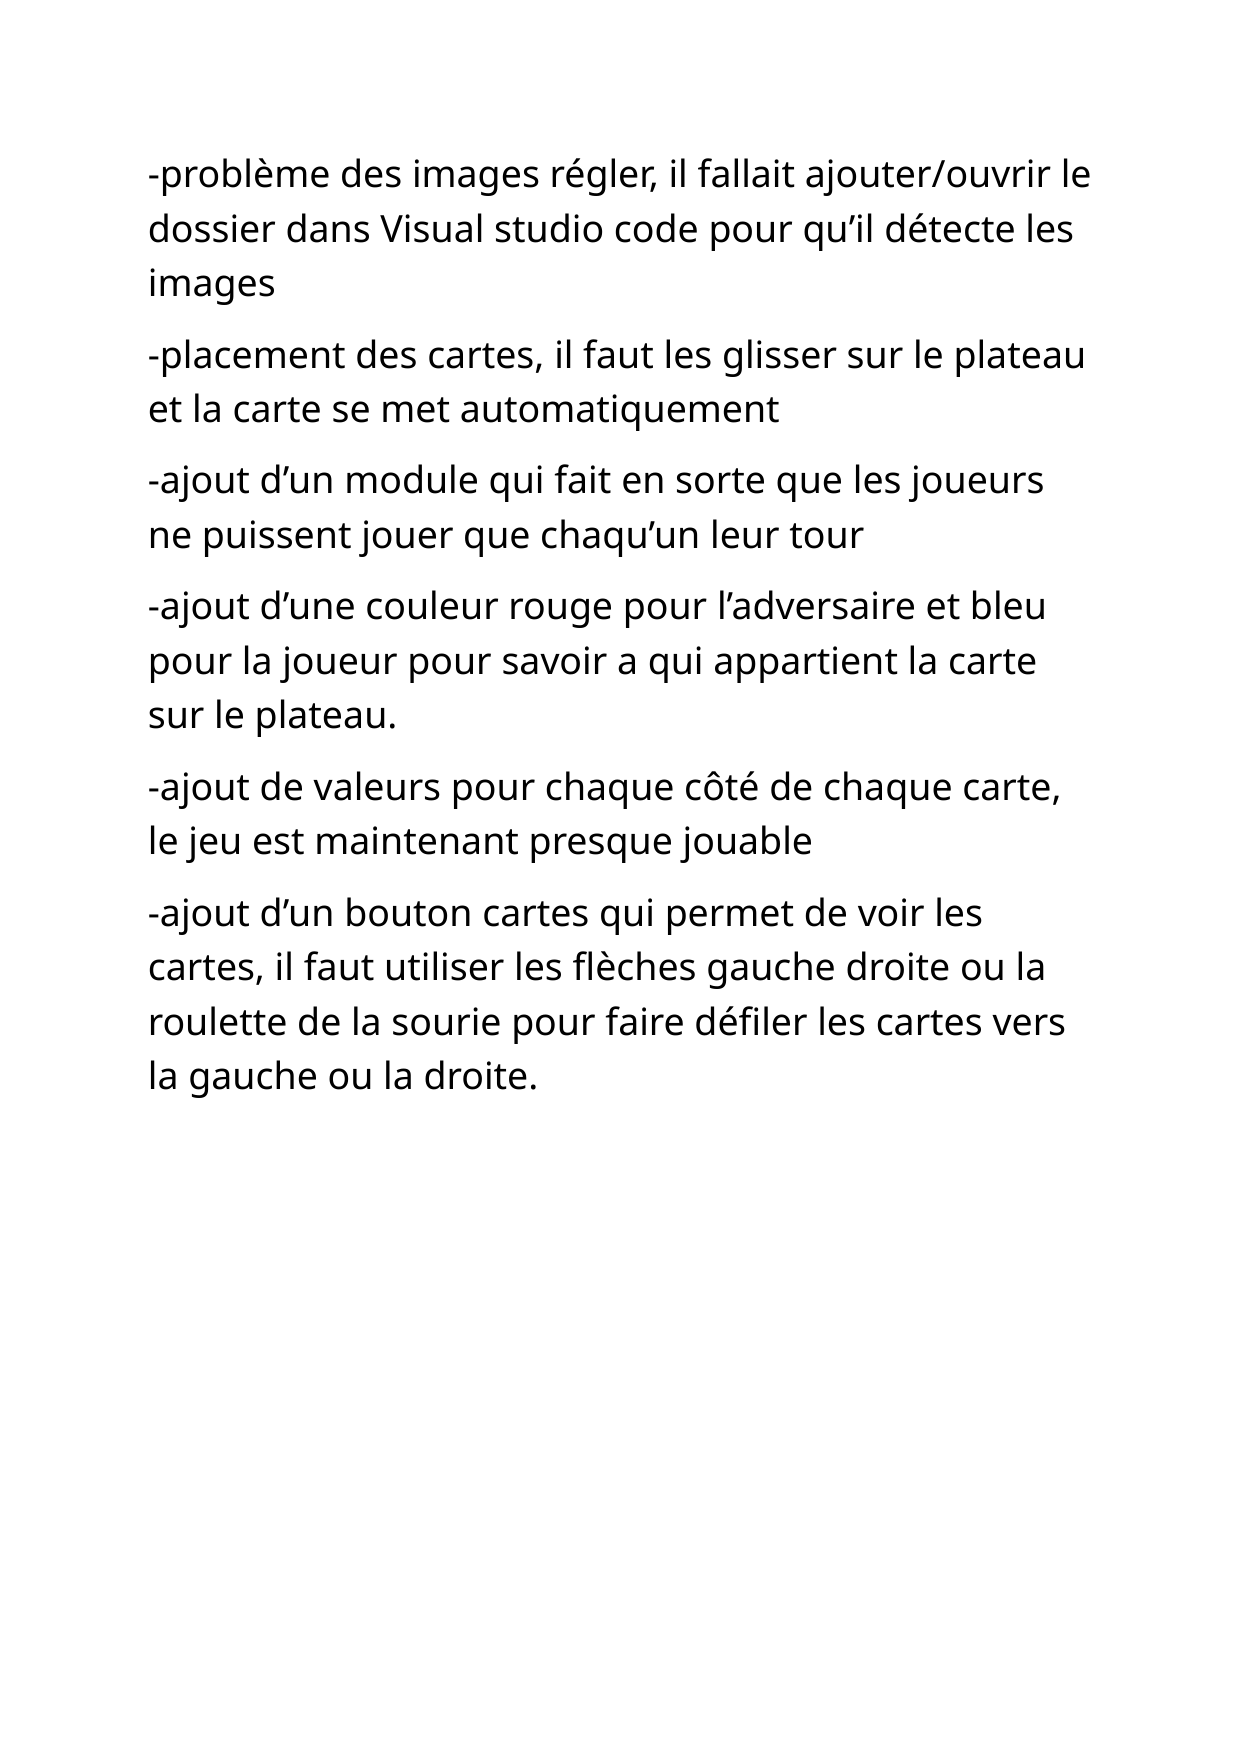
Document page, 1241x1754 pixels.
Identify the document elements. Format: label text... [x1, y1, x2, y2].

text -problème des images régler, il fallait ajouter/ouvrir le dossier dans Visual studio code pour qu’il détecte les images [148, 148, 1093, 308]
text -ajout de valeurs pour chaque côté de chaque carte, le jeu est maintenant presque jouable [148, 760, 1093, 866]
text -ajout d’un bouton cartes qui permet de voir les cartes, il faut utiliser les flèches gauche droite ou la roulette de la sourie pour faire défiler les cartes vers la gauche ou la droite. [148, 886, 1093, 1101]
text -placement des cartes, il faut les glisser sur le plateau et la carte se met automatiquement [148, 328, 1093, 434]
text -ajout d’une couleur rouge pour l’adversaire et bleu pour la joueur pour savoir a qui appartient la carte sur le plateau. [148, 580, 1093, 740]
text -ajout d’un module qui fait en sorte que les joueurs ne puissent jouer que chaqu’un leur tour [148, 454, 1093, 559]
